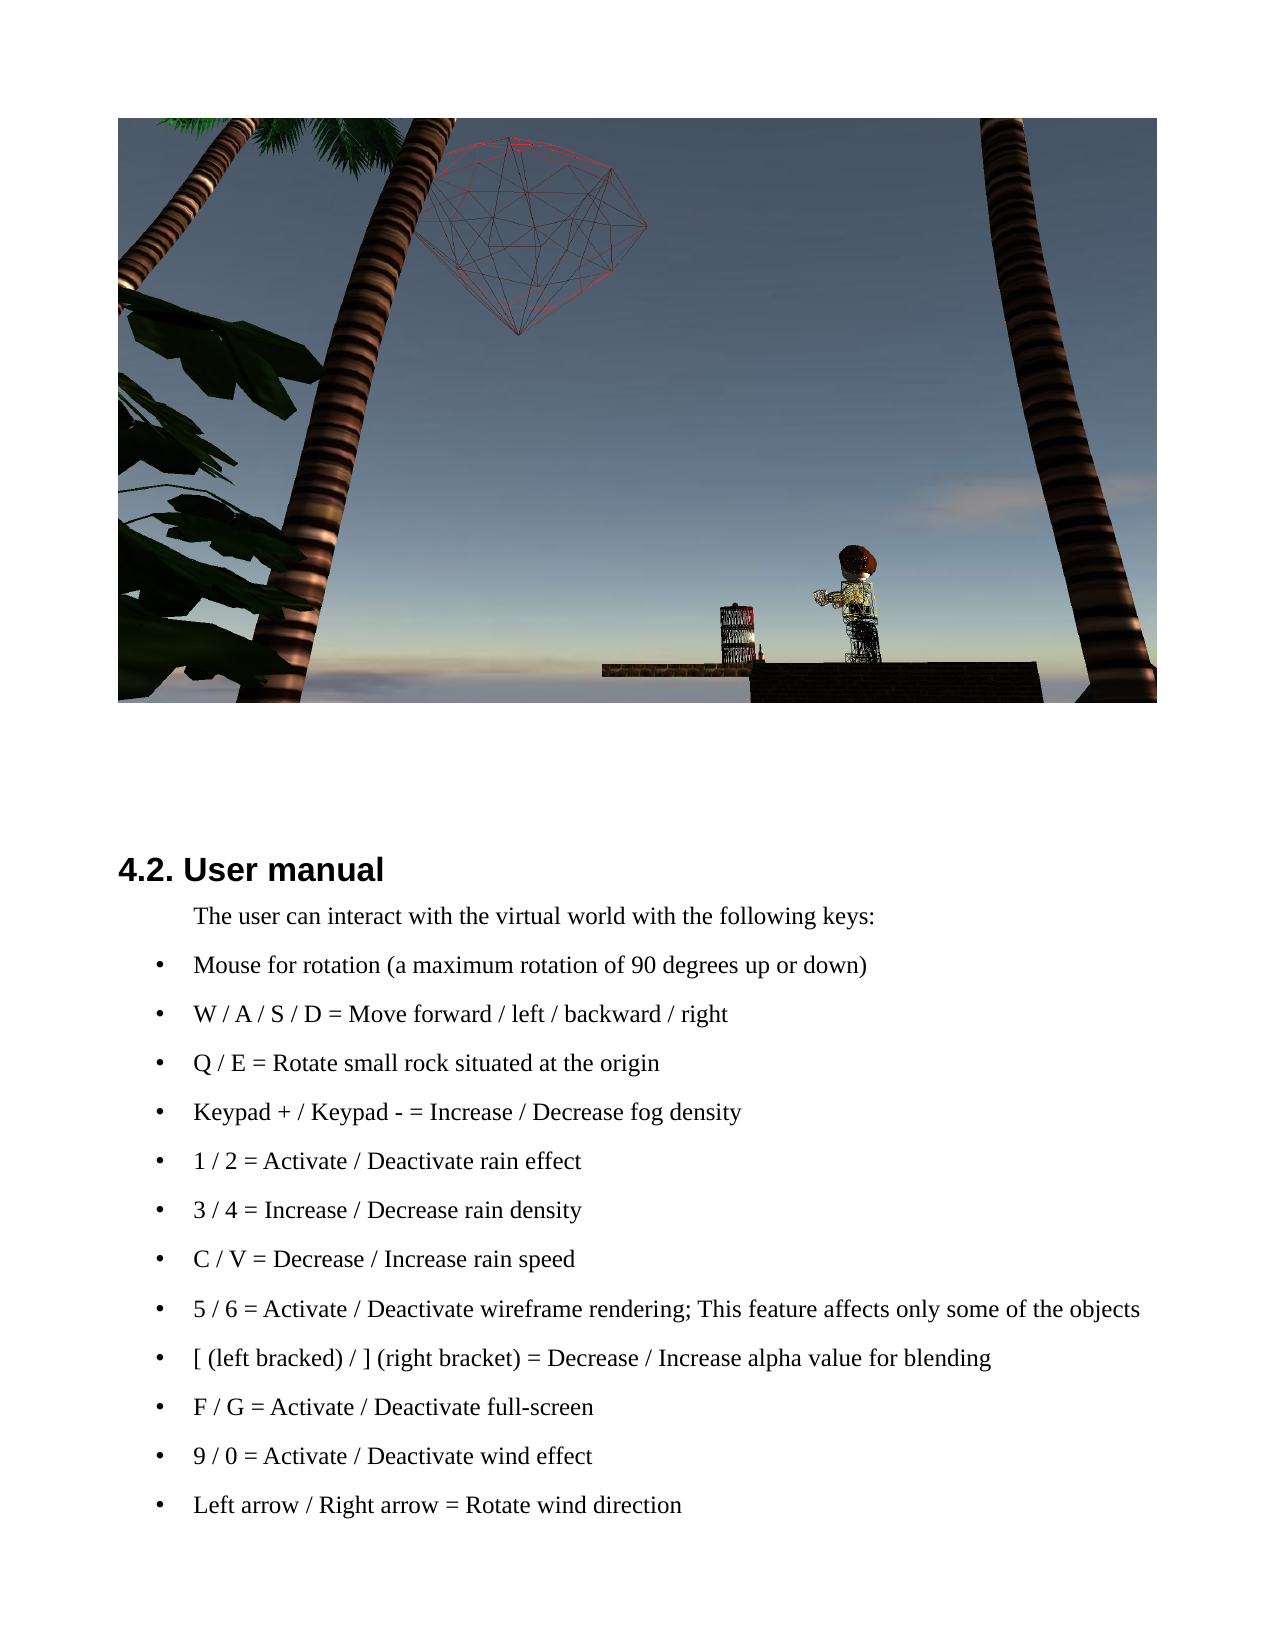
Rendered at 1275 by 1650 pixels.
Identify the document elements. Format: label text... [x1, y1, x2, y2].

list 9 / 0 = Activate / Deactivate wind effect [156, 1441, 1157, 1469]
subtitle 4.2. User manual [118, 850, 1157, 889]
picture [118, 118, 1157, 703]
text The user can interact with the virtual world with the following keys: [118, 901, 1157, 930]
list 3 / 4 = Increase / Decrease rain density [156, 1196, 1157, 1224]
list Q / E = Rotate small rock situated at the origin [156, 1048, 1157, 1077]
list F / G = Activate / Deactivate full-screen [156, 1392, 1157, 1421]
list C / V = Decrease / Increase rain speed [156, 1244, 1157, 1273]
list 1 / 2 = Activate / Deactivate rain effect [156, 1146, 1157, 1175]
list Mouse for rotation (a maximum rotation of 90 degrees up or down) [156, 950, 1157, 979]
list Keypad + / Keypad - = Increase / Decrease fog density [156, 1097, 1157, 1126]
list 5 / 6 = Activate / Deactivate wireframe rendering; This feature affects only some of the objects [156, 1294, 1157, 1322]
list W / A / S / D = Move forward / left / backward / right [156, 999, 1157, 1028]
list [ (left bracked) / ] (right bracket) = Decrease / Increase alpha value for blending [156, 1343, 1157, 1371]
list Left arrow / Right arrow = Rotate wind direction [156, 1490, 1157, 1519]
